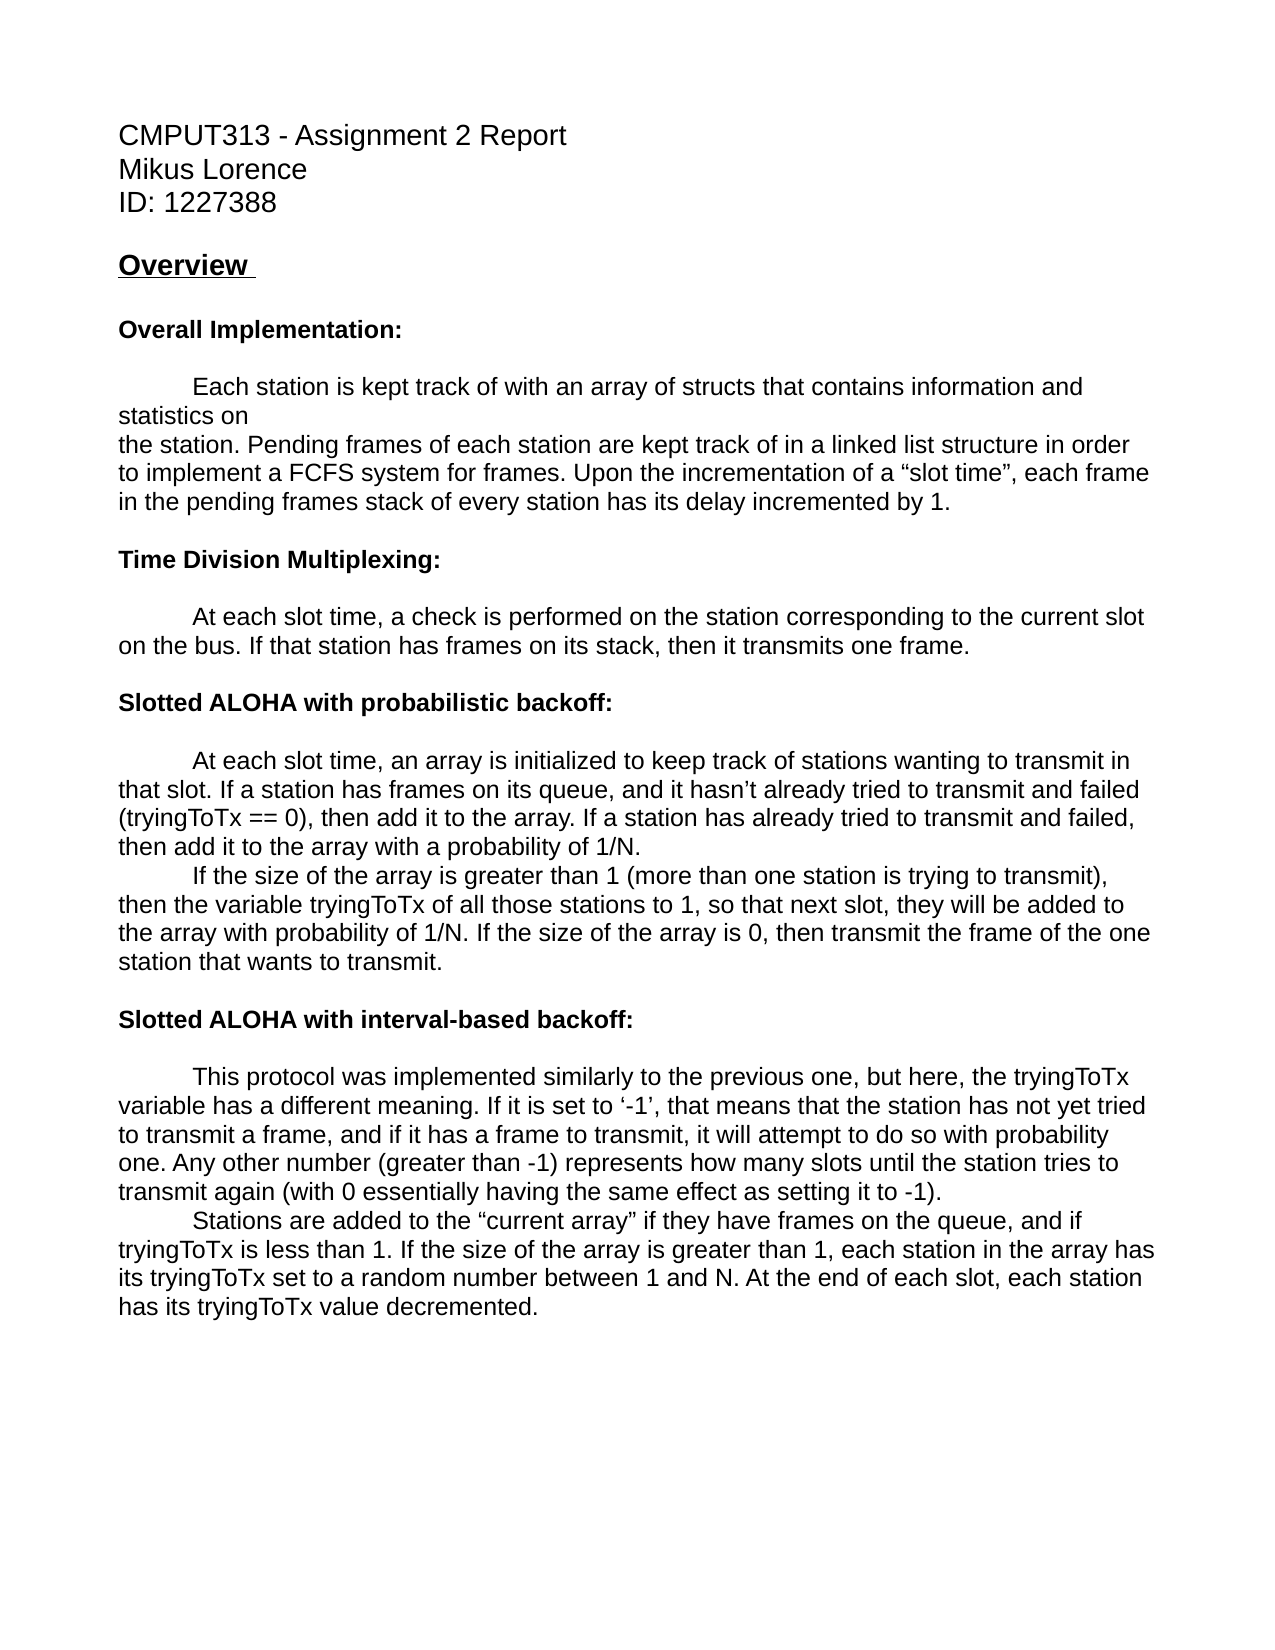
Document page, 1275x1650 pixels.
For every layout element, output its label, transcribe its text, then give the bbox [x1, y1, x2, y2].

text the station. Pending frames of each station are kept track of in a linked list structure in order to implement a FCFS system for frames. Upon the incrementation of a “slot time”, each frame in the pending frames stack of every station has its delay incremented by 1. [118, 429, 1157, 516]
text Mikus Lorence [118, 152, 1157, 185]
text CMPUT313 - Assignment 2 Report [118, 118, 1157, 152]
text At each slot time, an array is initialized to keep track of stations wanting to transmit in that slot. If a station has frames on its queue, and it hasn’t already tried to transmit and failed (tryingToTx == 0), then add it to the array. If a station has already tried to transmit and failed, then add it to the array with a probability of 1/N. [118, 746, 1157, 861]
text Overview [118, 247, 1157, 281]
text Time Division Multiplexing: [118, 544, 1157, 573]
text Slotted ALOHA with interval-based backoff: [118, 1004, 1157, 1033]
text Stations are added to the “current array” if they have frames on the queue, and if tryingToTx is less than 1. If the size of the array is greater than 1, each station in the array has its tryingToTx set to a random number between 1 and N. At the end of each slot, each station has its tryingToTx value decremented. [118, 1206, 1157, 1321]
text At each slot time, a check is performed on the station corresponding to the current slot on the bus. If that station has frames on its stack, then it transmits one frame. [118, 602, 1157, 659]
text If the size of the array is greater than 1 (more than one station is trying to transmit), then the variable tryingToTx of all those stations to 1, so that next slot, they will be added to the array with probability of 1/N. If the size of the array is 0, then transmit the frame of the one station that wants to transmit. [118, 861, 1157, 976]
text Overall Implementation: [118, 314, 1157, 343]
text Each station is kept track of with an array of structs that contains information and statistics on [118, 372, 1157, 429]
text Slotted ALOHA with probabilistic backoff: [118, 688, 1157, 717]
text This protocol was implemented similarly to the previous one, but here, the tryingToTx variable has a different meaning. If it is set to ‘-1’, that means that the station has not yet tried to transmit a frame, and if it has a frame to transmit, it will attempt to do so with probability one. Any other number (greater than -1) represents how many slots until the station tries to transmit again (with 0 essentially having the same effect as setting it to -1). [118, 1062, 1157, 1206]
text ID: 1227388 [118, 185, 1157, 219]
